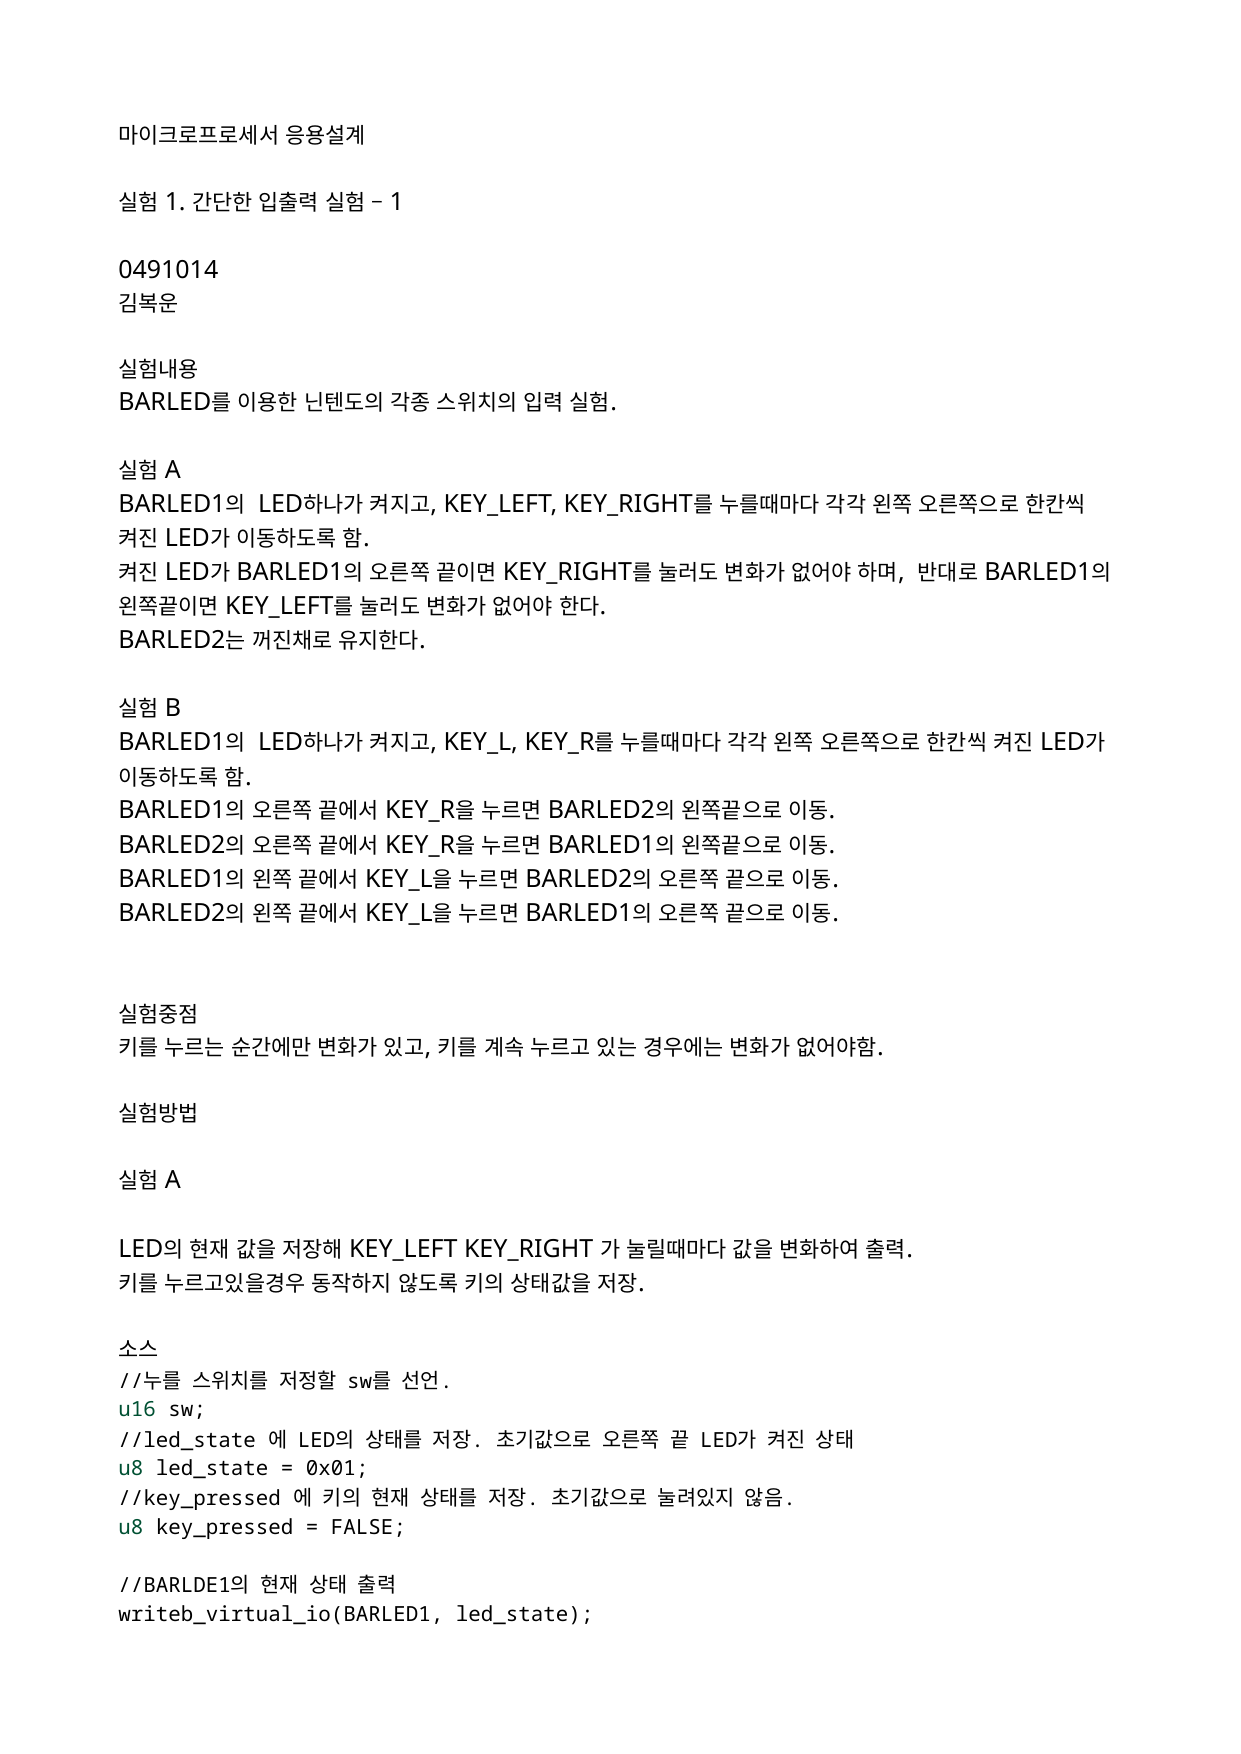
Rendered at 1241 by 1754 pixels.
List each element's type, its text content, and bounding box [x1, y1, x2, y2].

text 실험 A [118, 452, 1122, 486]
text 마이크로프로세서 응용설계 [118, 118, 1122, 150]
text u8 led_state = 0x01; [118, 1453, 1122, 1482]
text 실험 1. 간단한 입출력 실험 – 1 [118, 184, 1122, 218]
text //누를 스위치를 저정할 sw를 선언. [118, 1364, 1122, 1394]
text BARLED를 이용한 닌텐도의 각종 스위치의 입력 실험. [118, 383, 1122, 417]
text 김복운 [118, 286, 1122, 318]
text BARLED1의 LED하나가 켜지고, KEY_LEFT, KEY_RIGHT를 누를때마다 각각 왼쪽 오른쪽으로 한칸씩 켜진 LED가 이동하도록 함. [118, 486, 1122, 554]
text //key_pressed 에 키의 현재 상태를 저장. 초기값으로 눌려있지 않음. [118, 1482, 1122, 1512]
text 실험 A [118, 1162, 1122, 1196]
text 0491014 [118, 252, 1122, 286]
text //led_state 에 LED의 상태를 저장. 초기값으로 오른쪽 끝 LED가 켜진 상태 [118, 1423, 1122, 1453]
text BARLED1의 오른쪽 끝에서 KEY_R을 누르면 BARLED2의 왼쪽끝으로 이동. [118, 792, 1122, 826]
text u16 sw; [118, 1394, 1122, 1423]
text 키를 누르고있을경우 동작하지 않도록 키의 상태값을 저장. [118, 1264, 1122, 1298]
text BARLED1의 LED하나가 켜지고, KEY_L, KEY_R를 누를때마다 각각 왼쪽 오른쪽으로 한칸씩 켜진 LED가 이동하도록 함. [118, 724, 1122, 792]
text BARLED2는 꺼진채로 유지한다. [118, 622, 1122, 656]
text BARLED2의 왼쪽 끝에서 KEY_L을 누르면 BARLED1의 오른쪽 끝으로 이동. [118, 894, 1122, 928]
text u8 key_pressed = FALSE; [118, 1512, 1122, 1540]
text BARLED2의 오른쪽 끝에서 KEY_R을 누르면 BARLED1의 왼쪽끝으로 이동. [118, 826, 1122, 860]
text writeb_virtual_io(BARLED1, led_state); [118, 1599, 1122, 1627]
text 실험내용 [118, 352, 1122, 383]
text 켜진 LED가 BARLED1의 오른쪽 끝이면 KEY_RIGHT를 눌러도 변화가 없어야 하며, 반대로 BARLED1의 왼쪽끝이면 KEY_LEFT를 눌러도 변화가 없어야 한다. [118, 554, 1122, 622]
text BARLED1의 왼쪽 끝에서 KEY_L을 누르면 BARLED2의 오른쪽 끝으로 이동. [118, 860, 1122, 894]
text 실험방법 [118, 1096, 1122, 1128]
text 실험 B [118, 690, 1122, 724]
text 실험중점 [118, 997, 1122, 1028]
text 키를 누르는 순간에만 변화가 있고, 키를 계속 누르고 있는 경우에는 변화가 없어야함. [118, 1028, 1122, 1062]
text 소스 [118, 1332, 1122, 1364]
text //BARLDE1의 현재 상태 출력 [118, 1569, 1122, 1599]
text LED의 현재 값을 저장해 KEY_LEFT KEY_RIGHT 가 눌릴때마다 값을 변화하여 출력. [118, 1230, 1122, 1264]
